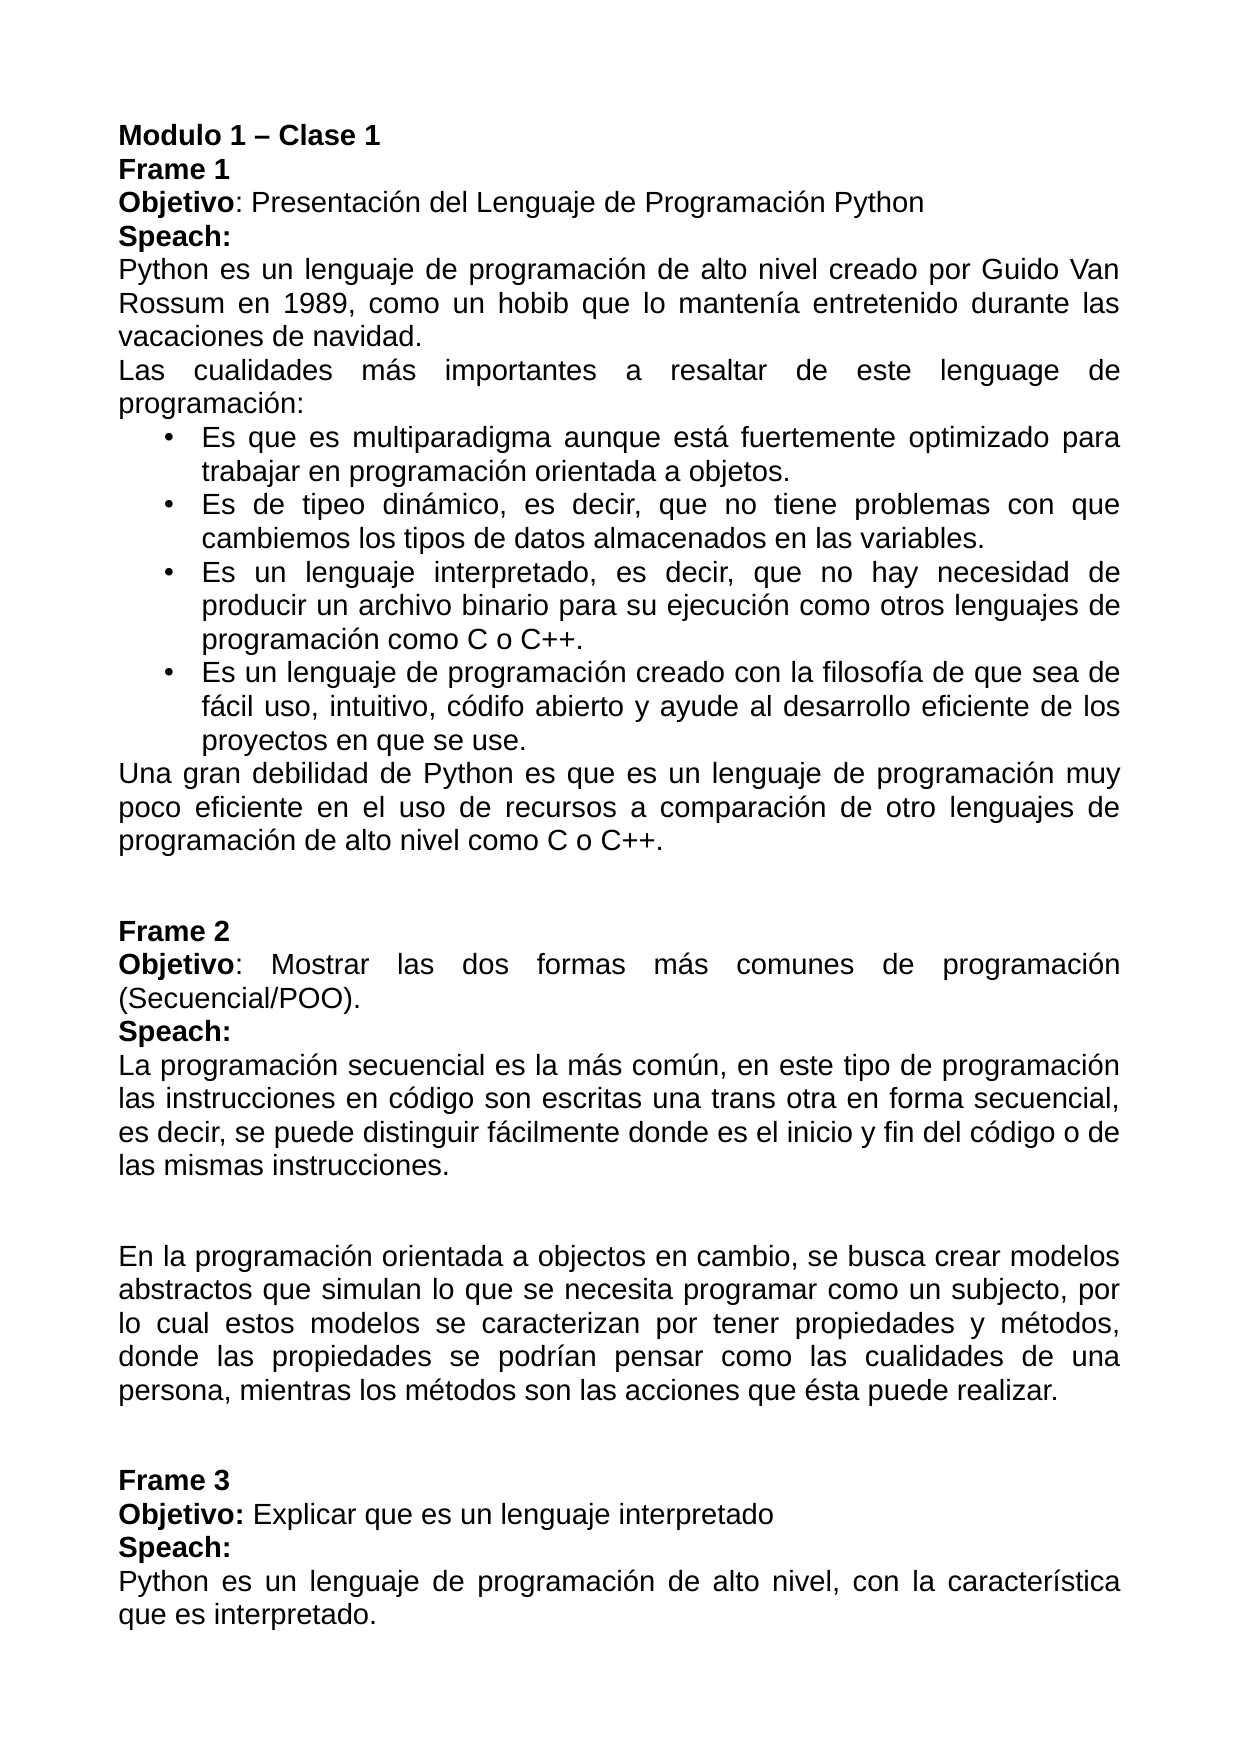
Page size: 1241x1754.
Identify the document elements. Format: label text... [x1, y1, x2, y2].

text Speach: [118, 1014, 1122, 1048]
text Objetivo: Mostrar las dos formas más comunes de programación (Secuencial/POO). [118, 947, 1122, 1014]
text Objetivo: Explicar que es un lenguaje interpretado [118, 1497, 1122, 1530]
text En la programación orientada a objectos en cambio, se busca crear modelos abstractos que simulan lo que se necesita programar como un subjecto, por lo cual estos modelos se caracterizan por tener propiedades y métodos, donde las propiedades se podrían pensar como las cualidades de una persona, mientras los métodos son las acciones que ésta puede realizar. [118, 1239, 1122, 1406]
text Modulo 1 – Clase 1 [118, 118, 1122, 152]
text La programación secuencial es la más común, en este tipo de programación las instrucciones en código son escritas una trans otra en forma secuencial, es decir, se puede distinguir fácilmente donde es el inicio y fin del código o de las mismas instrucciones. [118, 1048, 1122, 1182]
list Una gran debilidad de Python es que es un lenguaje de programación muy poco eficiente en el uso de recursos a comparación de otro lenguajes de programación de alto nivel como C o C++. [118, 756, 1122, 857]
text Python es un lenguaje de programación de alto nivel, con la característica que es interpretado. [118, 1564, 1122, 1631]
list Es que es multiparadigma aunque está fuertemente optimizado para trabajar en programación orientada a objetos. [164, 420, 1122, 487]
text Frame 1 [118, 152, 1122, 185]
text Speach: [118, 219, 1122, 252]
list Es de tipeo dinámico, es decir, que no tiene problemas con que cambiemos los tipos de datos almacenados en las variables. [164, 487, 1122, 554]
text Las cualidades más importantes a resaltar de este lenguage de programación: [118, 353, 1122, 420]
list Es un lenguaje interpretado, es decir, que no hay necesidad de producir un archivo binario para su ejecución como otros lenguajes de programación como C o C++. [164, 554, 1122, 655]
text Python es un lenguaje de programación de alto nivel creado por Guido Van Rossum en 1989, como un hobib que lo mantenía entretenido durante las vacaciones de navidad. [118, 252, 1122, 353]
text Frame 2 [118, 914, 1122, 947]
text Speach: [118, 1530, 1122, 1564]
text Frame 3 [118, 1463, 1122, 1497]
text Objetivo: Presentación del Lenguaje de Programación Python [118, 185, 1122, 219]
list Es un lenguaje de programación creado con la filosofía de que sea de fácil uso, intuitivo, códifo abierto y ayude al desarrollo eficiente de los proyectos en que se use. [164, 655, 1122, 756]
